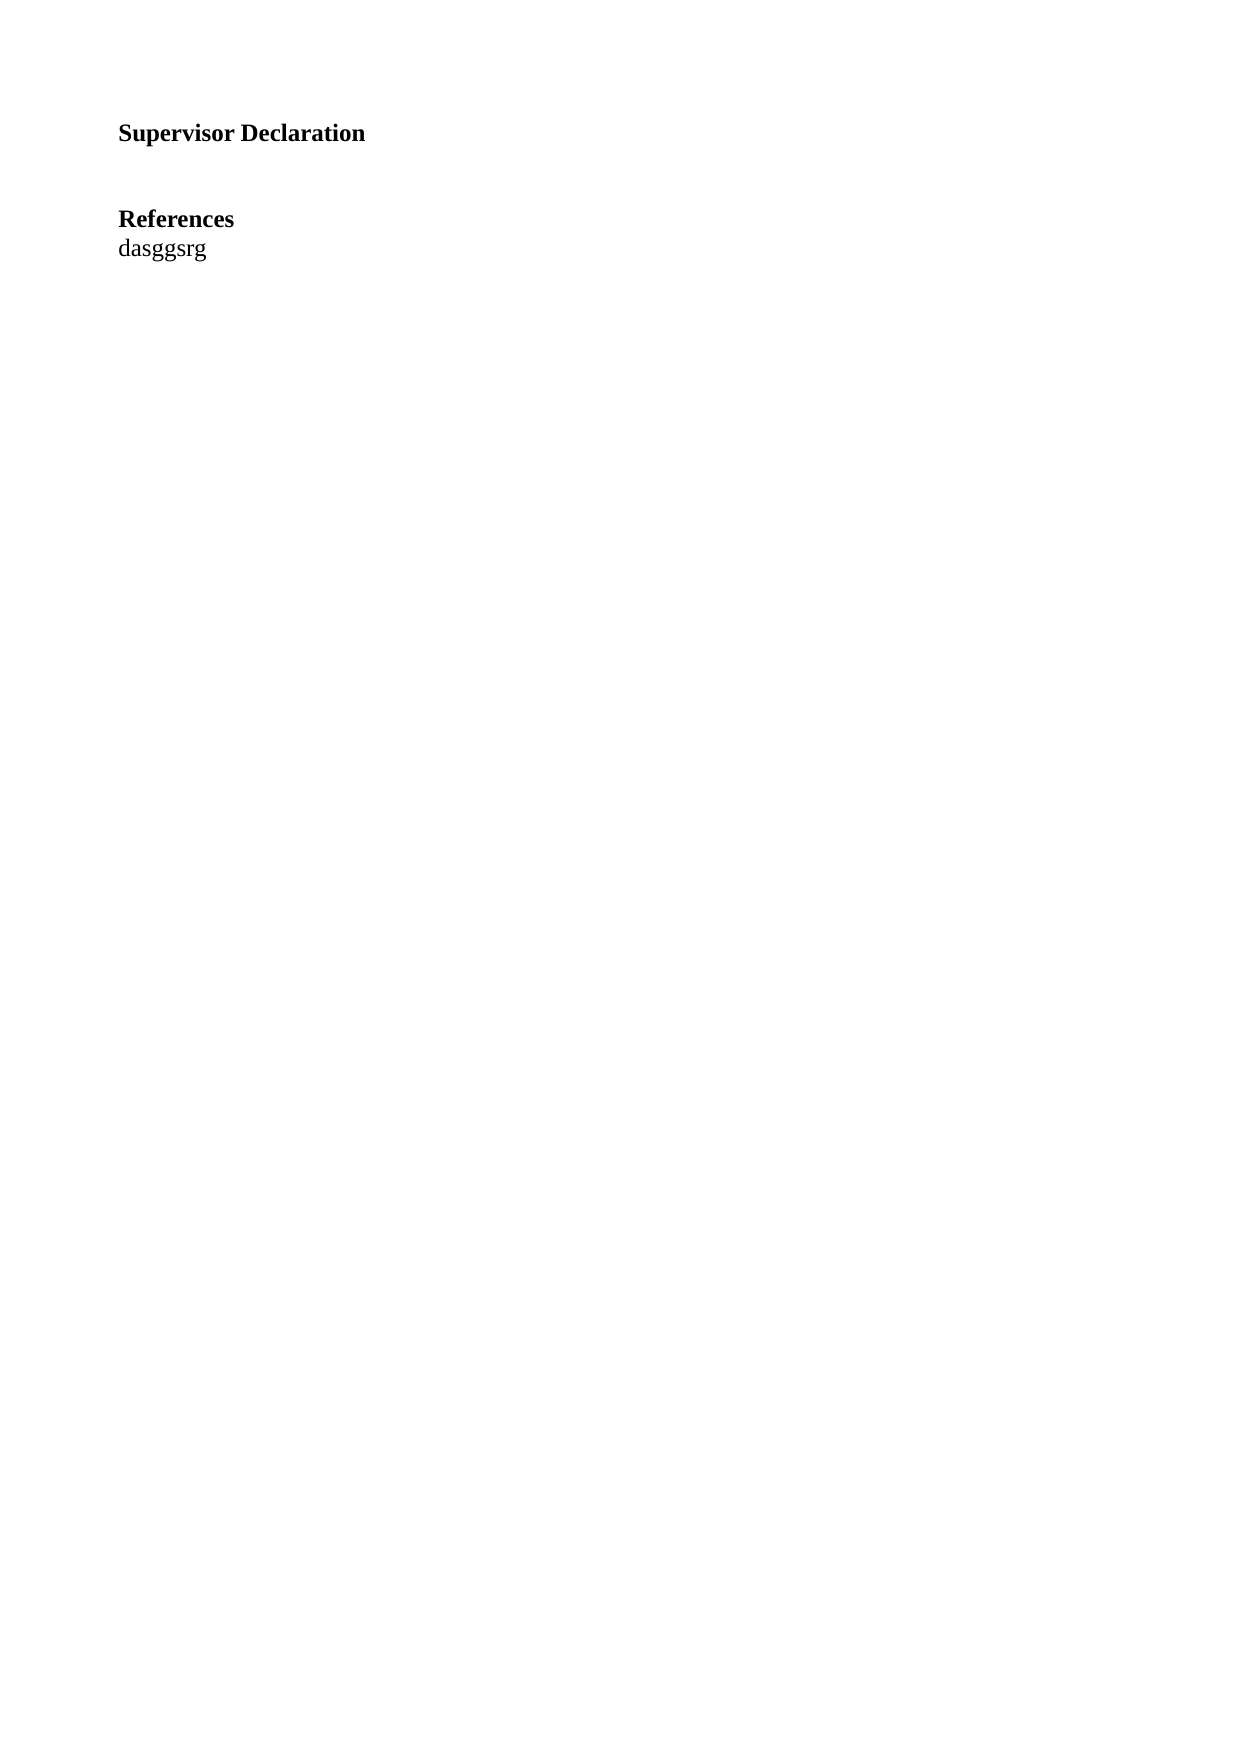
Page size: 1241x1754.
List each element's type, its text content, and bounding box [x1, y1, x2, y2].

text Supervisor Declaration [118, 118, 1122, 147]
text dasggsrg [118, 233, 1122, 262]
text References [118, 204, 1122, 233]
